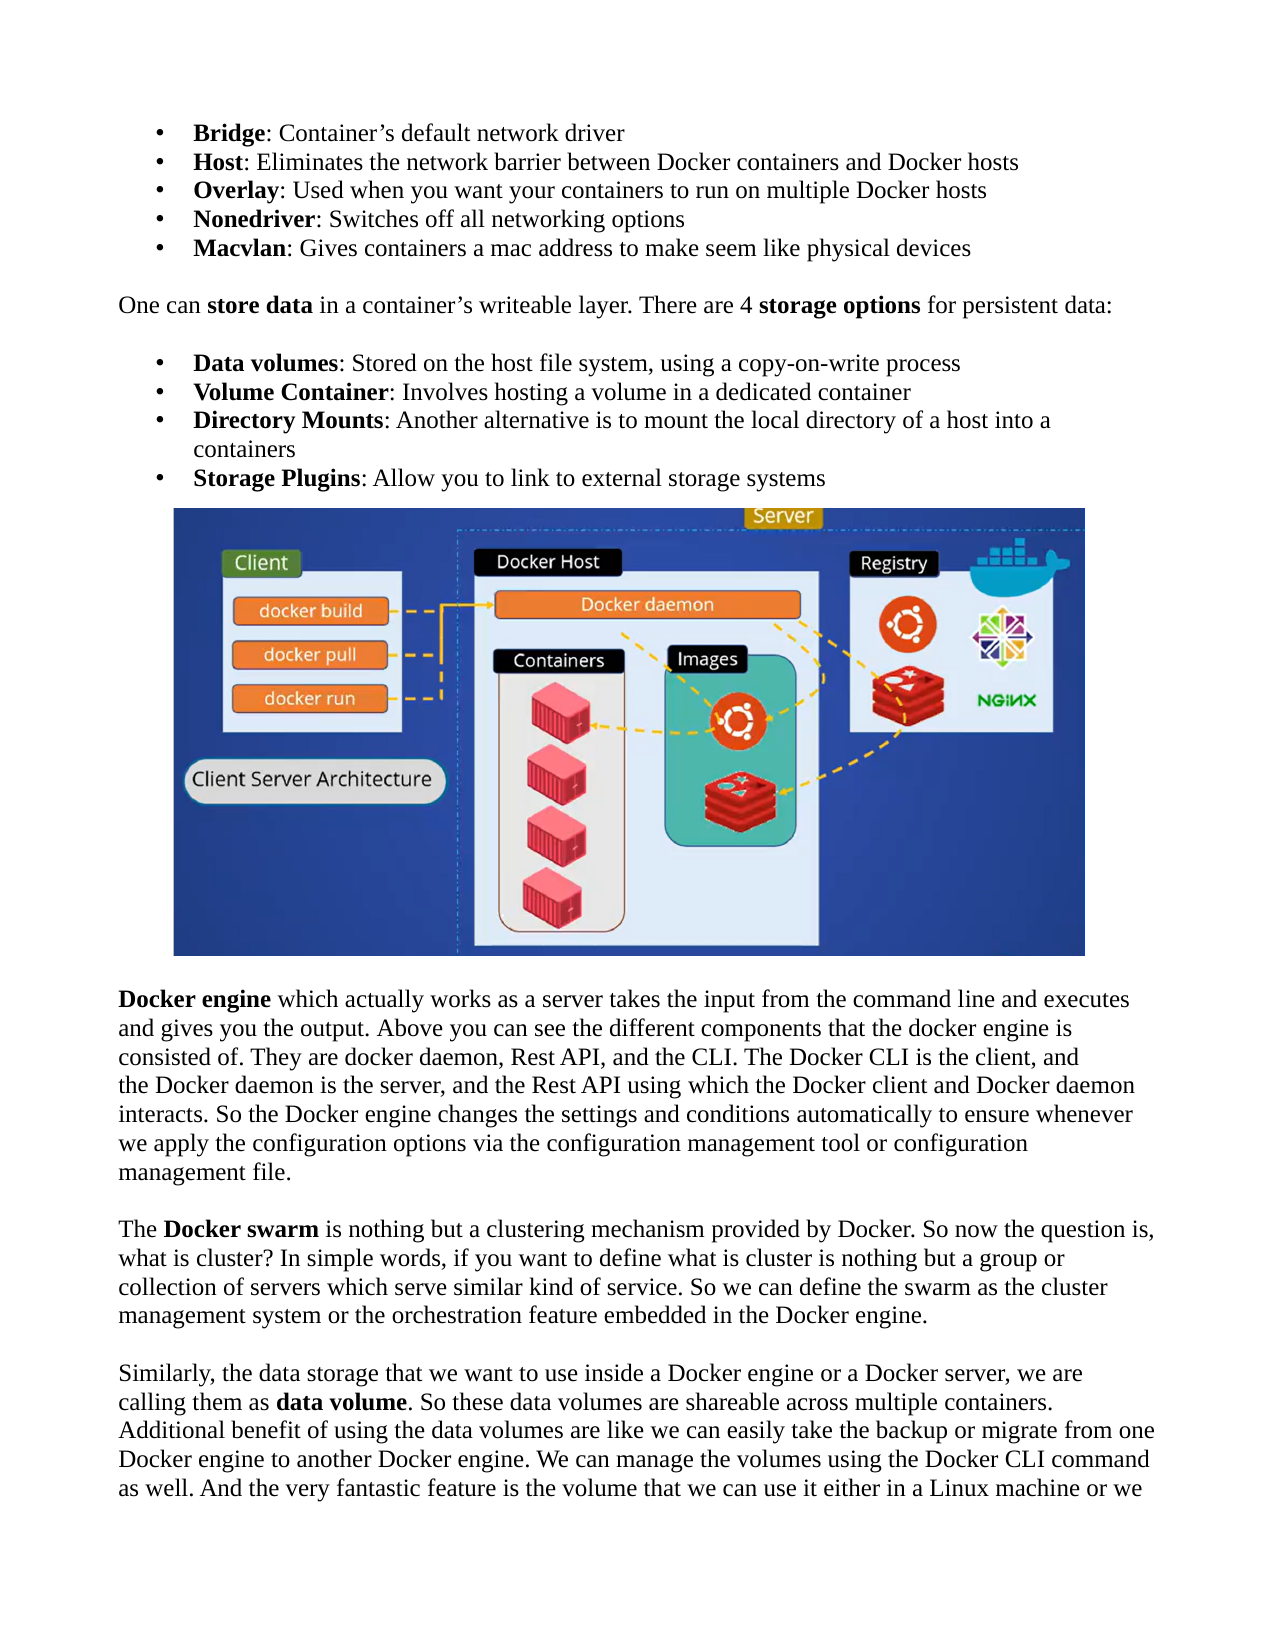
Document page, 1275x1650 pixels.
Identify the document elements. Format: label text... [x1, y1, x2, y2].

text Docker engine which actually works as a server takes the input from the command line and executes and gives you the output. Above you can see the different components that the docker engine is consisted of. They are docker daemon, Rest API, and the CLI. The Docker CLI is the client, and [118, 984, 1157, 1070]
list Bridge: Container’s default network driver [156, 118, 1157, 147]
list Macvlan: Gives containers a mac address to make seem like physical devices [156, 233, 1157, 262]
list Data volumes: Stored on the host file system, using a copy-on-write process [156, 348, 1157, 377]
list Storage Plugins: Allow you to link to external storage systems [156, 463, 1157, 492]
picture [173, 508, 1085, 956]
text Similarly, the data storage that we want to use inside a Docker engine or a Docker server, we are calling them as data volume. So these data volumes are shareable across multiple containers. Additional benefit of using the data volumes are like we can easily take the backup or migrate from one Docker engine to another Docker engine. We can manage the volumes using the Docker CLI command as well. And the very fantastic feature is the volume that we can use it either in a Linux machine or we [118, 1358, 1157, 1502]
list Host: Eliminates the network barrier between Docker containers and Docker hosts [156, 147, 1157, 176]
list Directory Mounts: Another alternative is to mount the local directory of a host into a containers [156, 406, 1157, 463]
text The Docker swarm is nothing but a clustering mechanism provided by Docker. So now the question is, what is cluster? In simple words, if you want to define what is cluster is nothing but a group or collection of servers which serve similar kind of service. So we can define the swarm as the cluster management system or the orchestration feature embedded in the Docker engine. [118, 1214, 1157, 1329]
text One can store data in a container’s writeable layer. There are 4 storage options for persistent data: [118, 291, 1157, 319]
list Overlay: Used when you want your containers to run on multiple Docker hosts [156, 176, 1157, 204]
text the Docker daemon is the server, and the Rest API using which the Docker client and Docker daemon interacts. So the Docker engine changes the settings and conditions automatically to ensure whenever we apply the configuration options via the configuration management tool or configuration management file. [118, 1070, 1157, 1185]
list Nonedriver: Switches off all networking options [156, 204, 1157, 233]
list Volume Container: Involves hosting a volume in a dedicated container [156, 377, 1157, 406]
